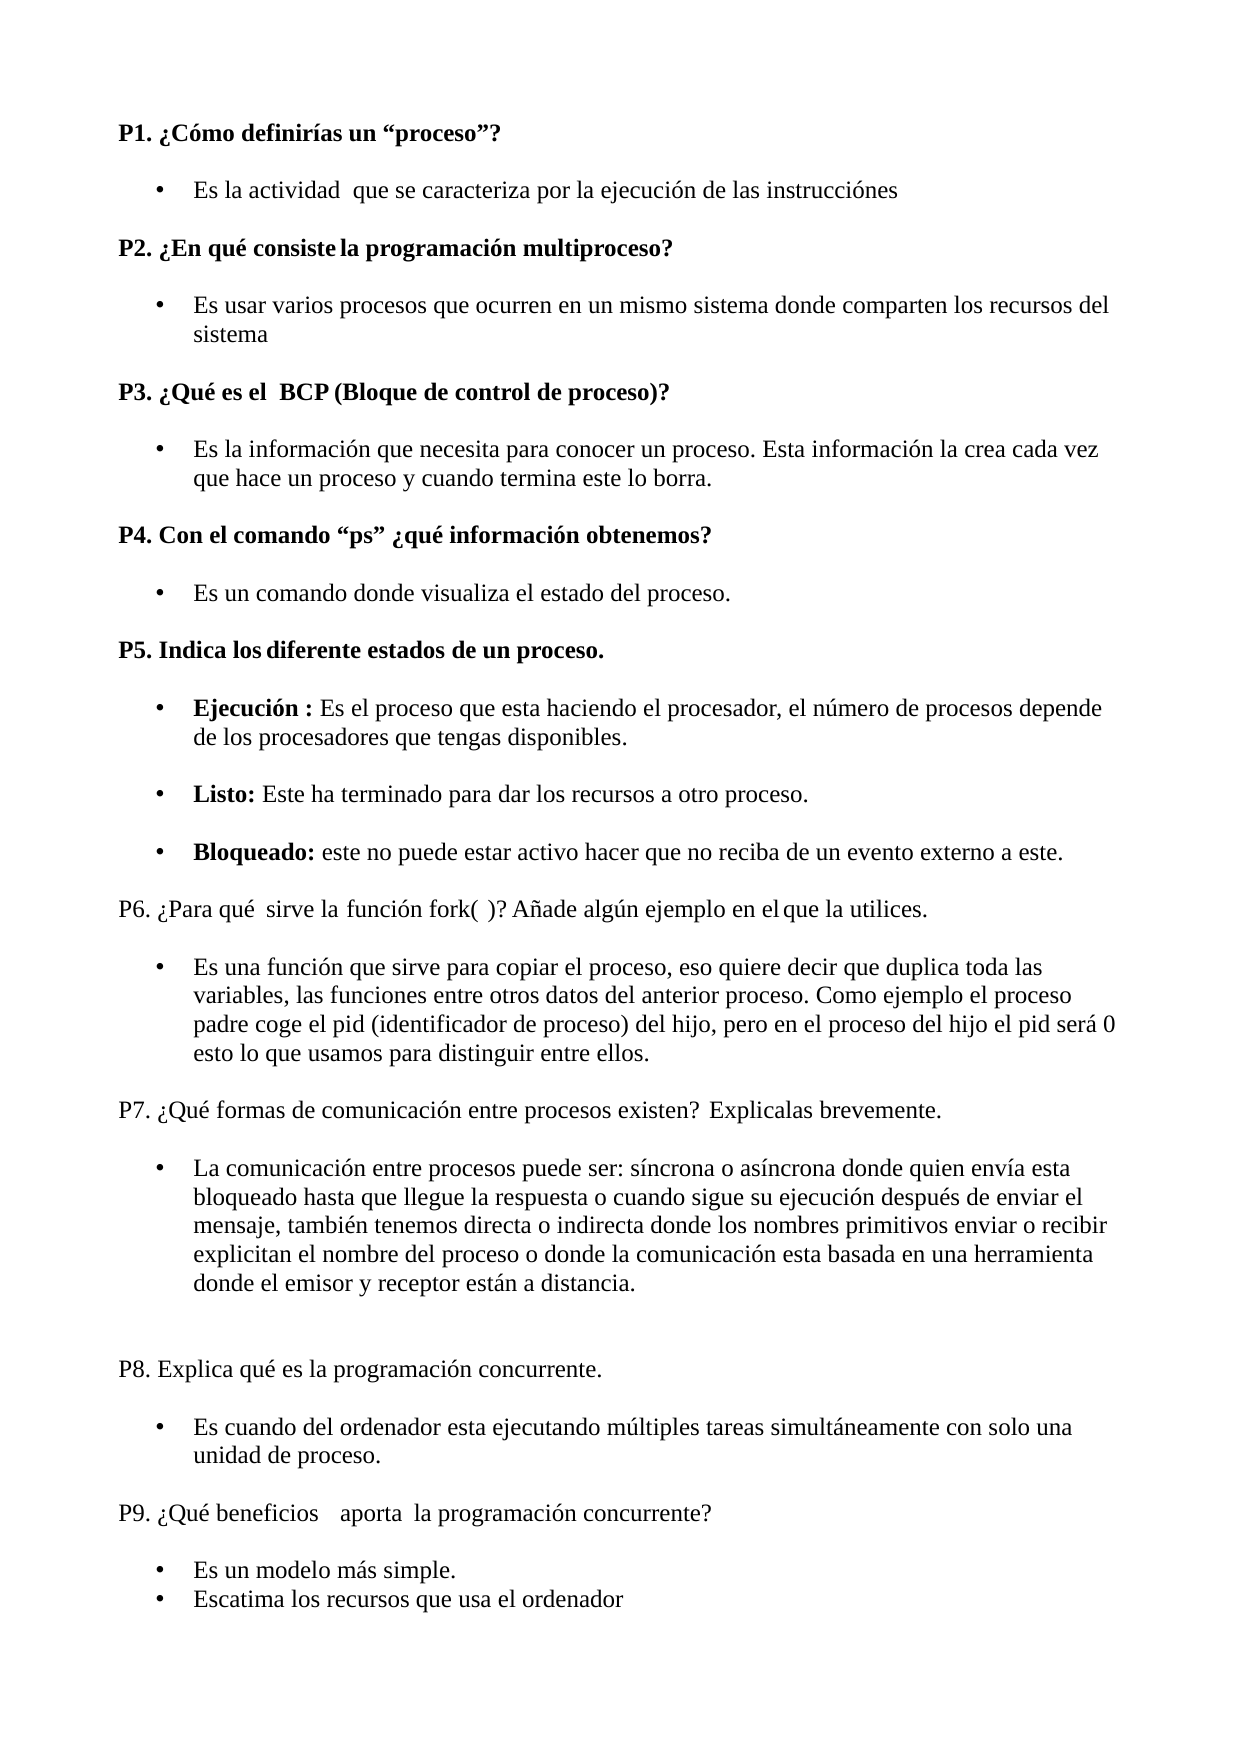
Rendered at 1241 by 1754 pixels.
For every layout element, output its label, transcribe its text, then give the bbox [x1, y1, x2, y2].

list Es una función que sirve para copiar el proceso, eso quiere decir que duplica toda las variables, las funciones entre otros datos del anterior proceso. Como ejemplo el proceso padre coge el pid (identificador de proceso) del hijo, pero en el proceso del hijo el pid será 0 esto lo que usamos para distinguir entre ellos. [156, 952, 1122, 1067]
text P4. Con el comando “ps” ¿qué información obtenemos? [118, 521, 1122, 549]
list Es un modelo más simple. [156, 1556, 1122, 1584]
list Es usar varios procesos que ocurren en un mismo sistema donde comparten los recursos del sistema [156, 291, 1122, 348]
text P5. Indica los diferente estados de un proceso. [118, 636, 1122, 664]
text P2. ¿En qué consiste la programación multiproceso? [118, 233, 1122, 262]
list Es la actividad que se caracteriza por la ejecución de las instrucciónes [156, 176, 1122, 204]
list Listo: Este ha terminado para dar los recursos a otro proceso. [156, 779, 1122, 808]
text P1. ¿Cómo definirías un “proceso”? [118, 118, 1122, 147]
text P3. ¿Qué es el BCP (Bloque de control de proceso)? [118, 377, 1122, 406]
text P8. Explica qué es la programación concurrente. [118, 1354, 1122, 1383]
list Es la información que necesita para conocer un proceso. Esta información la crea cada vez que hace un proceso y cuando termina este lo borra. [156, 434, 1122, 492]
list Escatima los recursos que usa el ordenador [156, 1584, 1122, 1613]
text P7. ¿Qué formas de comunicación entre procesos existen? Explicalas brevemente. [118, 1096, 1122, 1124]
list Ejecución : Es el proceso que esta haciendo el procesador, el número de procesos depende de los procesadores que tengas disponibles. [156, 693, 1122, 751]
list Es un comando donde visualiza el estado del proceso. [156, 578, 1122, 607]
text P6. ¿Para qué sirve la función fork( )? Añade algún ejemplo en el que la utilices. [118, 894, 1122, 923]
list La comunicación entre procesos puede ser: síncrona o asíncrona donde quien envía esta bloqueado hasta que llegue la respuesta o cuando sigue su ejecución después de enviar el mensaje, también tenemos directa o indirecta donde los nombres primitivos enviar o recibir explicitan el nombre del proceso o donde la comunicación esta basada en una herramienta donde el emisor y receptor están a distancia. [156, 1153, 1122, 1297]
list Bloqueado: este no puede estar activo hacer que no reciba de un evento externo a este. [156, 837, 1122, 866]
list Es cuando del ordenador esta ejecutando múltiples tareas simultáneamente con solo una unidad de proceso. [156, 1412, 1122, 1469]
text P9. ¿Qué beneficios aporta la programación concurrente? [118, 1498, 1122, 1527]
